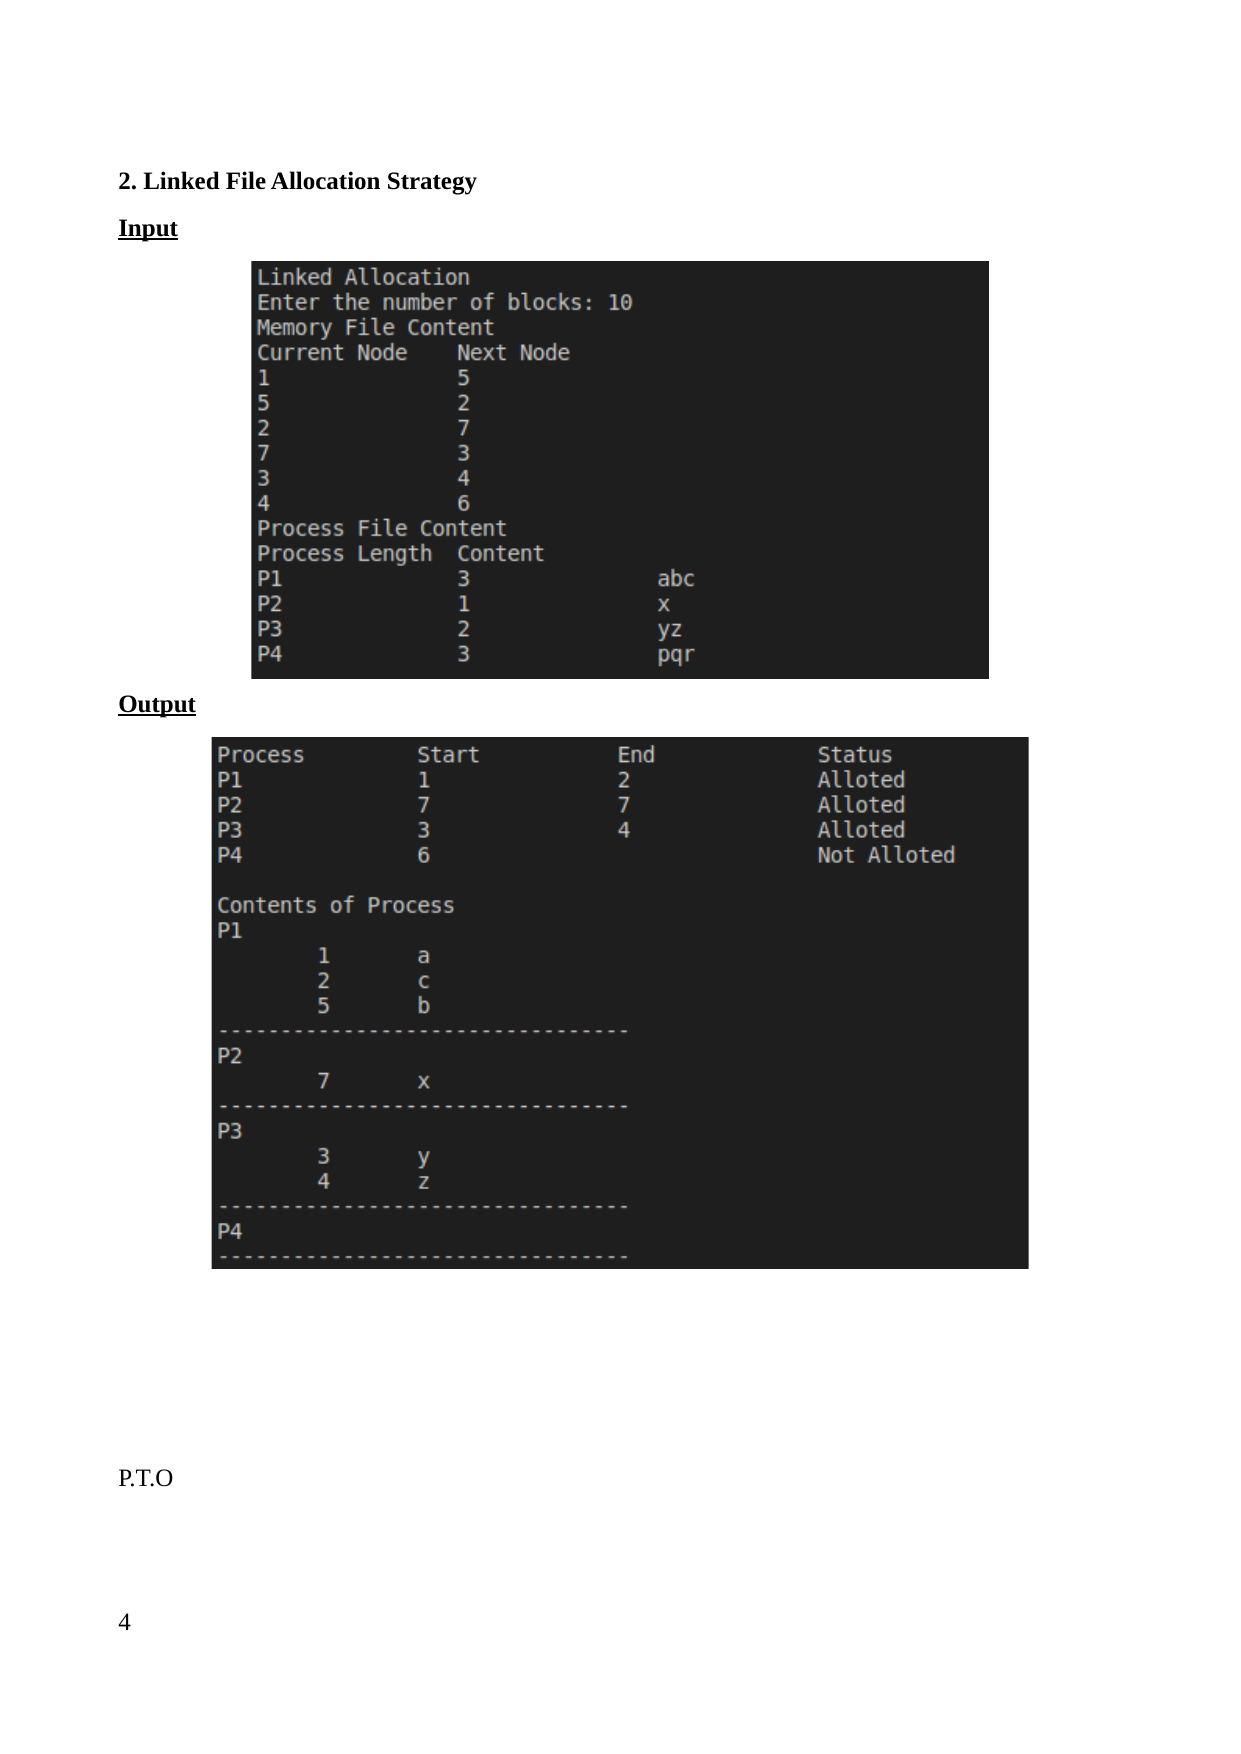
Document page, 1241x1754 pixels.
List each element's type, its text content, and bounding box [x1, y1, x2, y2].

picture [211, 737, 1029, 1269]
text Output [118, 689, 1122, 718]
text P.T.O [118, 1463, 1122, 1492]
text 2. Linked File Allocation Strategy [118, 166, 1122, 194]
text Input [118, 213, 1122, 242]
picture [251, 261, 989, 679]
